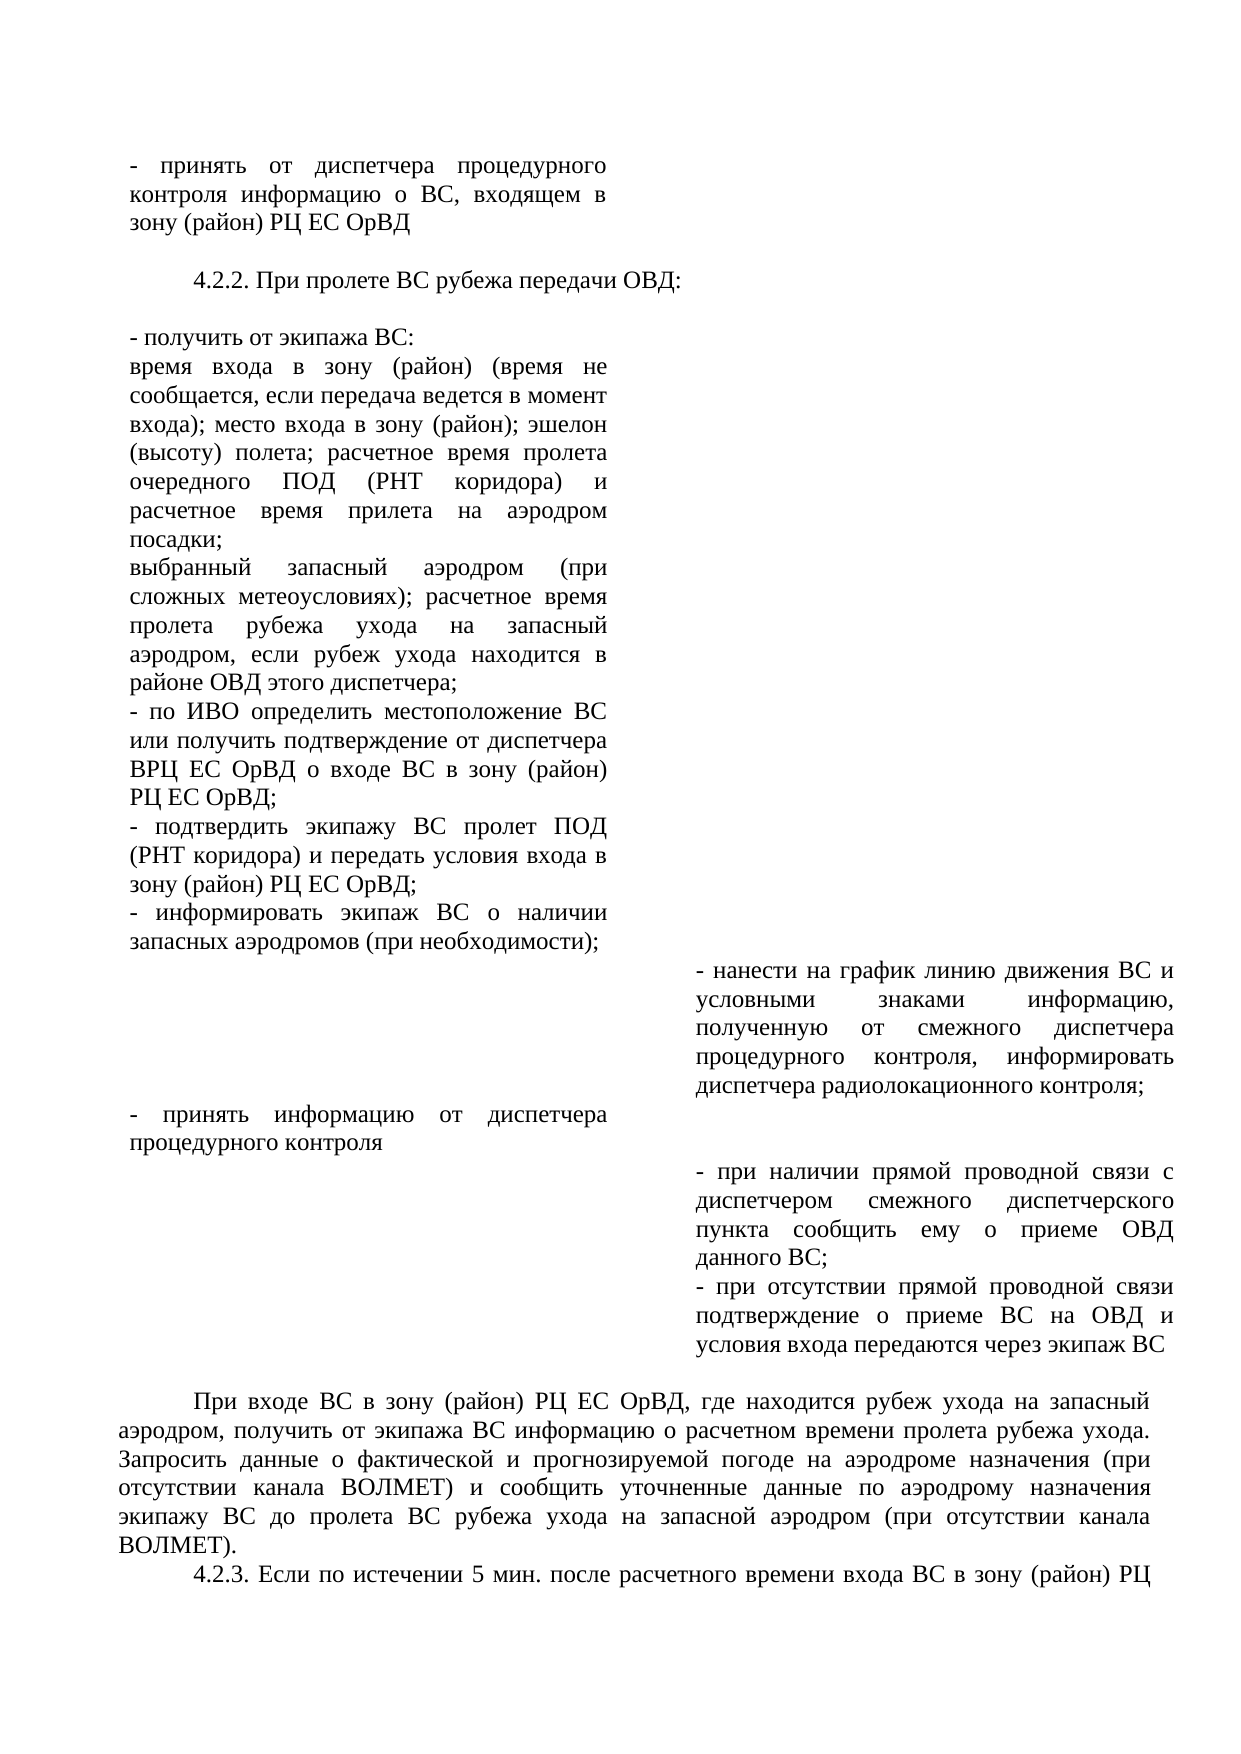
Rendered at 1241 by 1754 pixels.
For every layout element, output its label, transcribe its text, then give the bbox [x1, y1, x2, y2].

table_cell [619, 1099, 684, 1156]
table_cell [684, 1099, 1186, 1156]
table_cell [684, 811, 1186, 897]
table_cell [118, 1156, 619, 1271]
table_cell - информировать экипаж ВС о наличии запасных аэродромов (при необходимости); [118, 898, 619, 955]
text 4.2.3. Если по истечении 5 мин. после расчетного времени входа ВС в зону (район) РЦ [118, 1559, 1152, 1587]
table_cell - принять от диспетчера процедурного контроля информацию о ВС, входящем в зону (район) РЦ ЕС ОрВД [118, 150, 618, 236]
table_cell [683, 150, 1184, 236]
table_cell [619, 955, 684, 1099]
table_cell - подтвердить экипажу ВС пролет ПОД (РНТ коридора) и передать условия входа в зону (район) РЦ ЕС ОрВД; [118, 811, 619, 897]
table_header [619, 323, 684, 696]
table_cell [619, 1156, 684, 1271]
table_cell - нанести на график линию движения ВС и условными знаками информацию, полученную от смежного диспетчера процедурного контроля, информировать диспетчера радиолокационного контроля; [684, 955, 1186, 1099]
table_cell [118, 1271, 619, 1357]
table_cell [619, 696, 684, 811]
table_header - получить от экипажа ВС: время входа в зону (район) (время не сообщается, если передача ведется в момент входа); место входа в зону (район); эшелон (высоту) полета; расчетное время пролета очередного ПОД (РНТ коридора) и расчетное время прилета на аэродром посадки; выбранный запасный аэродром (при сложных метеоусловиях); расчетное время пролета рубежа ухода на запасный аэродром, если рубеж ухода находится в районе ОВД этого диспетчера; [118, 323, 619, 696]
table_cell - по ИВО определить местоположение ВС или получить подтверждение от диспетчера ВРЦ ЕС ОрВД о входе ВС в зону (район) РЦ ЕС ОрВД; [118, 696, 619, 811]
text 4.2.2. При пролете ВС рубежа передачи ОВД: [118, 265, 1152, 294]
table_cell [619, 898, 684, 955]
table_cell [619, 811, 684, 897]
table_cell [684, 898, 1186, 955]
text При входе ВС в зону (район) РЦ ЕС ОрВД, где находится рубеж ухода на запасный аэродром, получить от экипажа ВС информацию о расчетном времени пролета рубежа ухода. Запросить данные о фактической и прогнозируемой погоде на аэродроме назначения (при отсутствии канала ВОЛМЕТ) и сообщить уточненные данные по аэродрому назначения экипажу ВС до пролета ВС рубежа ухода на запасной аэродром (при отсутствии канала ВОЛМЕТ). [118, 1386, 1152, 1559]
table_cell [684, 696, 1186, 811]
table_cell [118, 955, 619, 1099]
table_header [684, 323, 1186, 696]
table_cell - при отсутствии прямой проводной связи подтверждение о приеме ВС на ОВД и условия входа передаются через экипаж ВС [684, 1271, 1186, 1357]
table_cell [618, 150, 683, 236]
table_cell [619, 1271, 684, 1357]
table_cell - принять информацию от диспетчера процедурного контроля [118, 1099, 619, 1156]
table_cell - при наличии прямой проводной связи с диспетчером смежного диспетчерского пункта сообщить ему о приеме ОВД данного ВС; [684, 1156, 1186, 1271]
